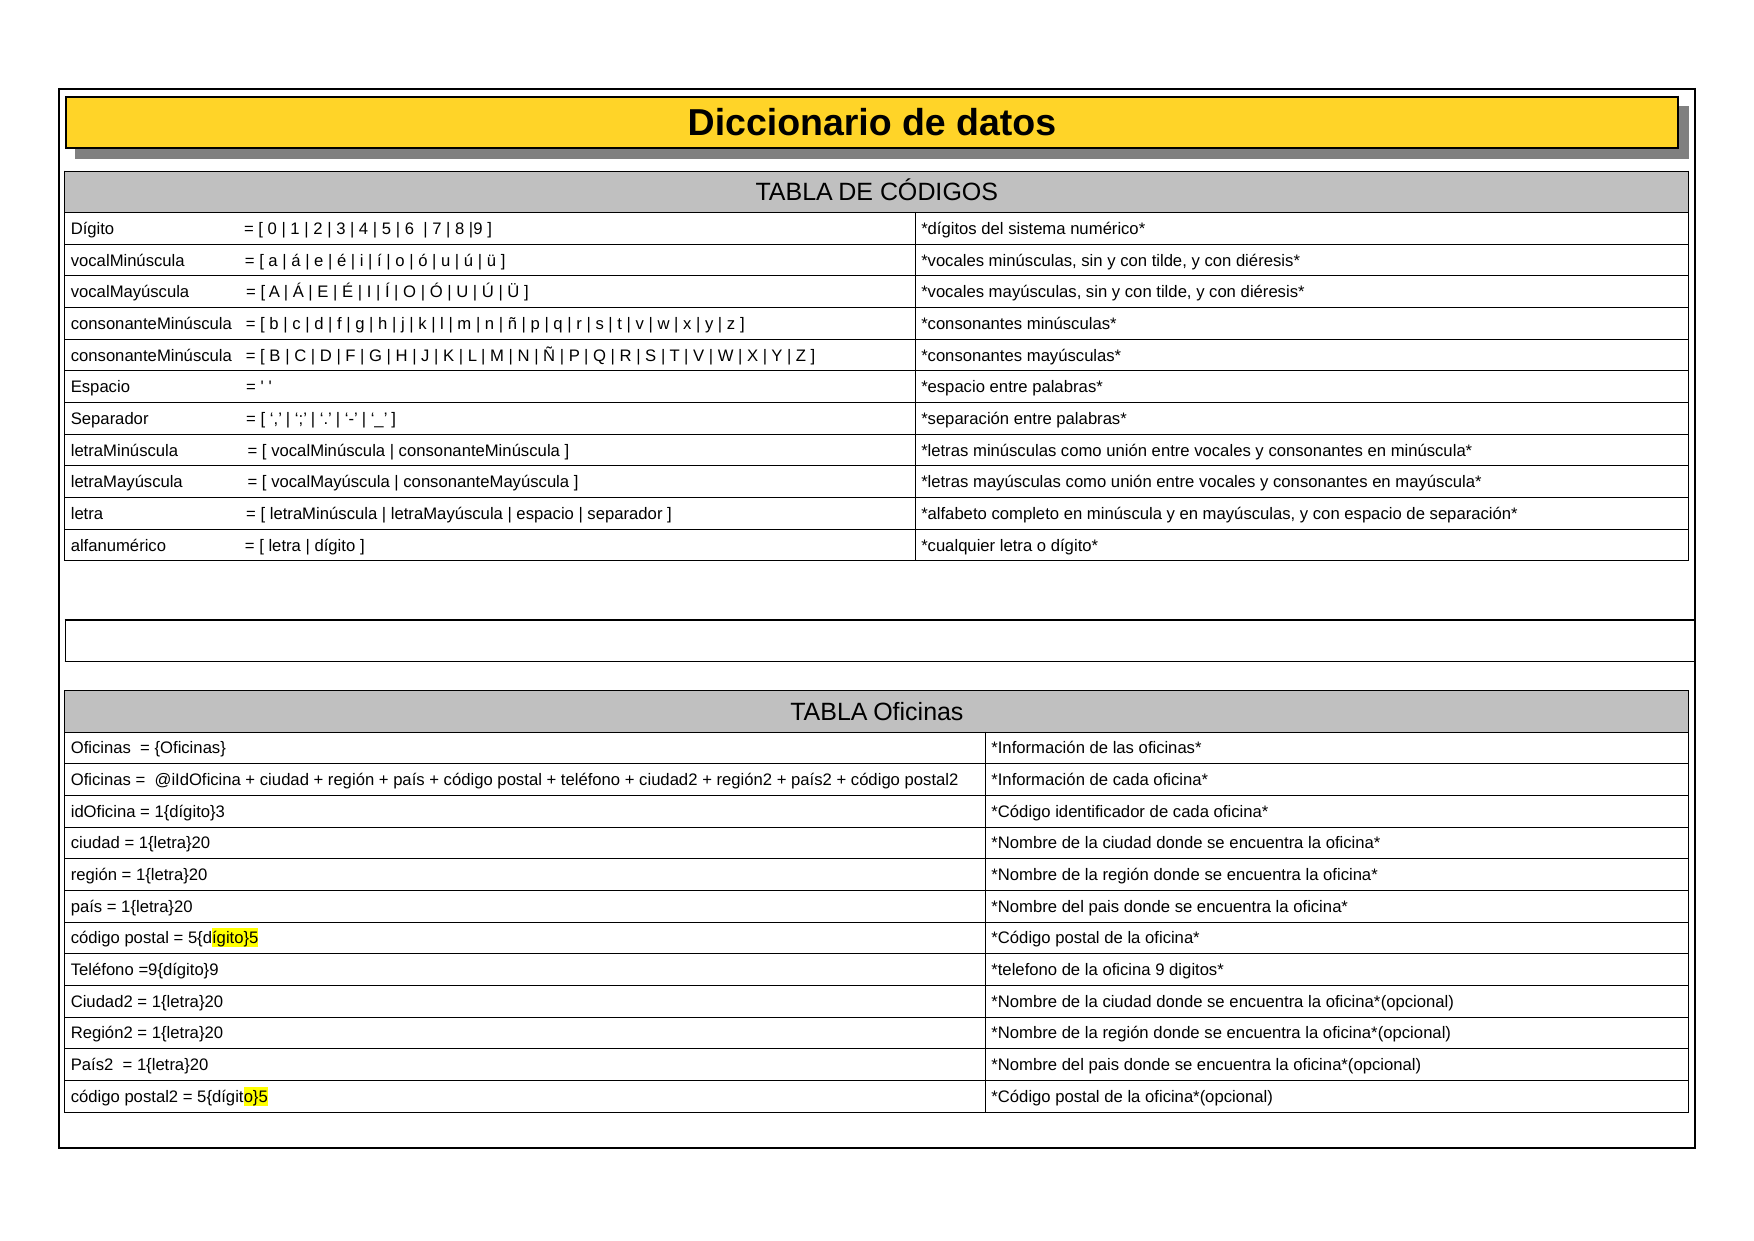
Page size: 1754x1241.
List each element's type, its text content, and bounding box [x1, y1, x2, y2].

table_cell código postal = 5{dígito}5 [65, 923, 985, 953]
table_cell *alfabeto completo en minúscula y en mayúsculas, y con espacio de separación* [916, 498, 1688, 528]
table_cell Oficinas = {Oficinas} [65, 733, 985, 763]
table_cell Ciudad2 = 1{letra}20 [65, 986, 985, 1017]
table_cell Región2 = 1{letra}20 [65, 1018, 985, 1048]
table_cell *vocales minúsculas, sin y con tilde, y con diéresis* [916, 245, 1688, 275]
table_cell *cualquier letra o dígito* [916, 530, 1688, 560]
table_cell Espacio = ' ' [65, 371, 915, 402]
table_cell *Nombre de la ciudad donde se encuentra la oficina*(opcional) [986, 986, 1688, 1017]
table_cell *telefono de la oficina 9 digitos* [986, 954, 1688, 985]
table_cell consonanteMinúscula = [ b | c | d | f | g | h | j | k | l | m | n | ñ | p | q | r | s | t | v | w | x | y | z ] [65, 308, 915, 338]
table_cell *consonantes minúsculas* [916, 308, 1688, 338]
table_cell vocalMayúscula = [ A | Á | E | É | I | Í | O | Ó | U | Ú | Ü ] [65, 276, 915, 307]
table_cell *Código postal de la oficina* [986, 923, 1688, 953]
table_cell *separación entre palabras* [916, 403, 1688, 433]
table_cell [60, 165, 1694, 1147]
table_cell Separador = [ ‘,’ | ‘;’ | ‘.’ | ‘-’ | ‘_’ ] [65, 403, 915, 433]
table_cell país = 1{letra}20 [65, 891, 985, 922]
table_cell *Información de las oficinas* [986, 733, 1688, 763]
table_cell alfanumérico = [ letra | dígito ] [65, 530, 915, 560]
table_cell *espacio entre palabras* [916, 371, 1688, 402]
table_cell Teléfono =9{dígito}9 [65, 954, 985, 985]
table_cell letraMinúscula = [ vocalMinúscula | consonanteMinúscula ] [65, 435, 915, 465]
table_cell *consonantes mayúsculas* [916, 340, 1688, 370]
table_cell código postal2 = 5{dígito}5 [65, 1081, 985, 1112]
table_cell *letras minúsculas como unión entre vocales y consonantes en minúscula* [916, 435, 1688, 465]
table_cell *Nombre del pais donde se encuentra la oficina*(opcional) [986, 1049, 1688, 1080]
table_cell *Nombre de la región donde se encuentra la oficina* [986, 859, 1688, 890]
table_cell *Código identificador de cada oficina* [986, 796, 1688, 827]
table_cell *Información de cada oficina* [986, 764, 1688, 795]
table_cell Dígito = [ 0 | 1 | 2 | 3 | 4 | 5 | 6 | 7 | 8 |9 ] [65, 213, 915, 243]
table_cell idOficina = 1{dígito}3 [65, 796, 985, 827]
table_cell *Nombre de la región donde se encuentra la oficina*(opcional) [986, 1018, 1688, 1048]
table_cell *dígitos del sistema numérico* [916, 213, 1688, 243]
table_header [66, 621, 1694, 661]
table_cell vocalMinúscula = [ a | á | e | é | i | í | o | ó | u | ú | ü ] [65, 245, 915, 275]
table_cell ciudad = 1{letra}20 [65, 828, 985, 858]
table_cell letraMayúscula = [ vocalMayúscula | consonanteMayúscula ] [65, 466, 915, 497]
table_cell *Nombre de la ciudad donde se encuentra la oficina* [986, 828, 1688, 858]
table_cell *letras mayúsculas como unión entre vocales y consonantes en mayúscula* [916, 466, 1688, 497]
table_cell País2 = 1{letra}20 [65, 1049, 985, 1080]
table_header Diccionario de datos [60, 90, 1694, 165]
table_header TABLA DE CÓDIGOS [65, 172, 1688, 212]
table_cell *Nombre del pais donde se encuentra la oficina* [986, 891, 1688, 922]
table_cell consonanteMinúscula = [ B | C | D | F | G | H | J | K | L | M | N | Ñ | P | Q | R | S | T | V | W | X | Y | Z ] [65, 340, 915, 370]
table_cell *Código postal de la oficina*(opcional) [986, 1081, 1688, 1112]
table_cell letra = [ letraMinúscula | letraMayúscula | espacio | separador ] [65, 498, 915, 528]
table_header TABLA Oficinas [65, 691, 1688, 732]
table_cell Oficinas = @iIdOficina + ciudad + región + país + código postal + teléfono + ciudad2 + región2 + país2 + código postal2 [65, 764, 985, 795]
table_cell *vocales mayúsculas, sin y con tilde, y con diéresis* [916, 276, 1688, 307]
table_cell región = 1{letra}20 [65, 859, 985, 890]
